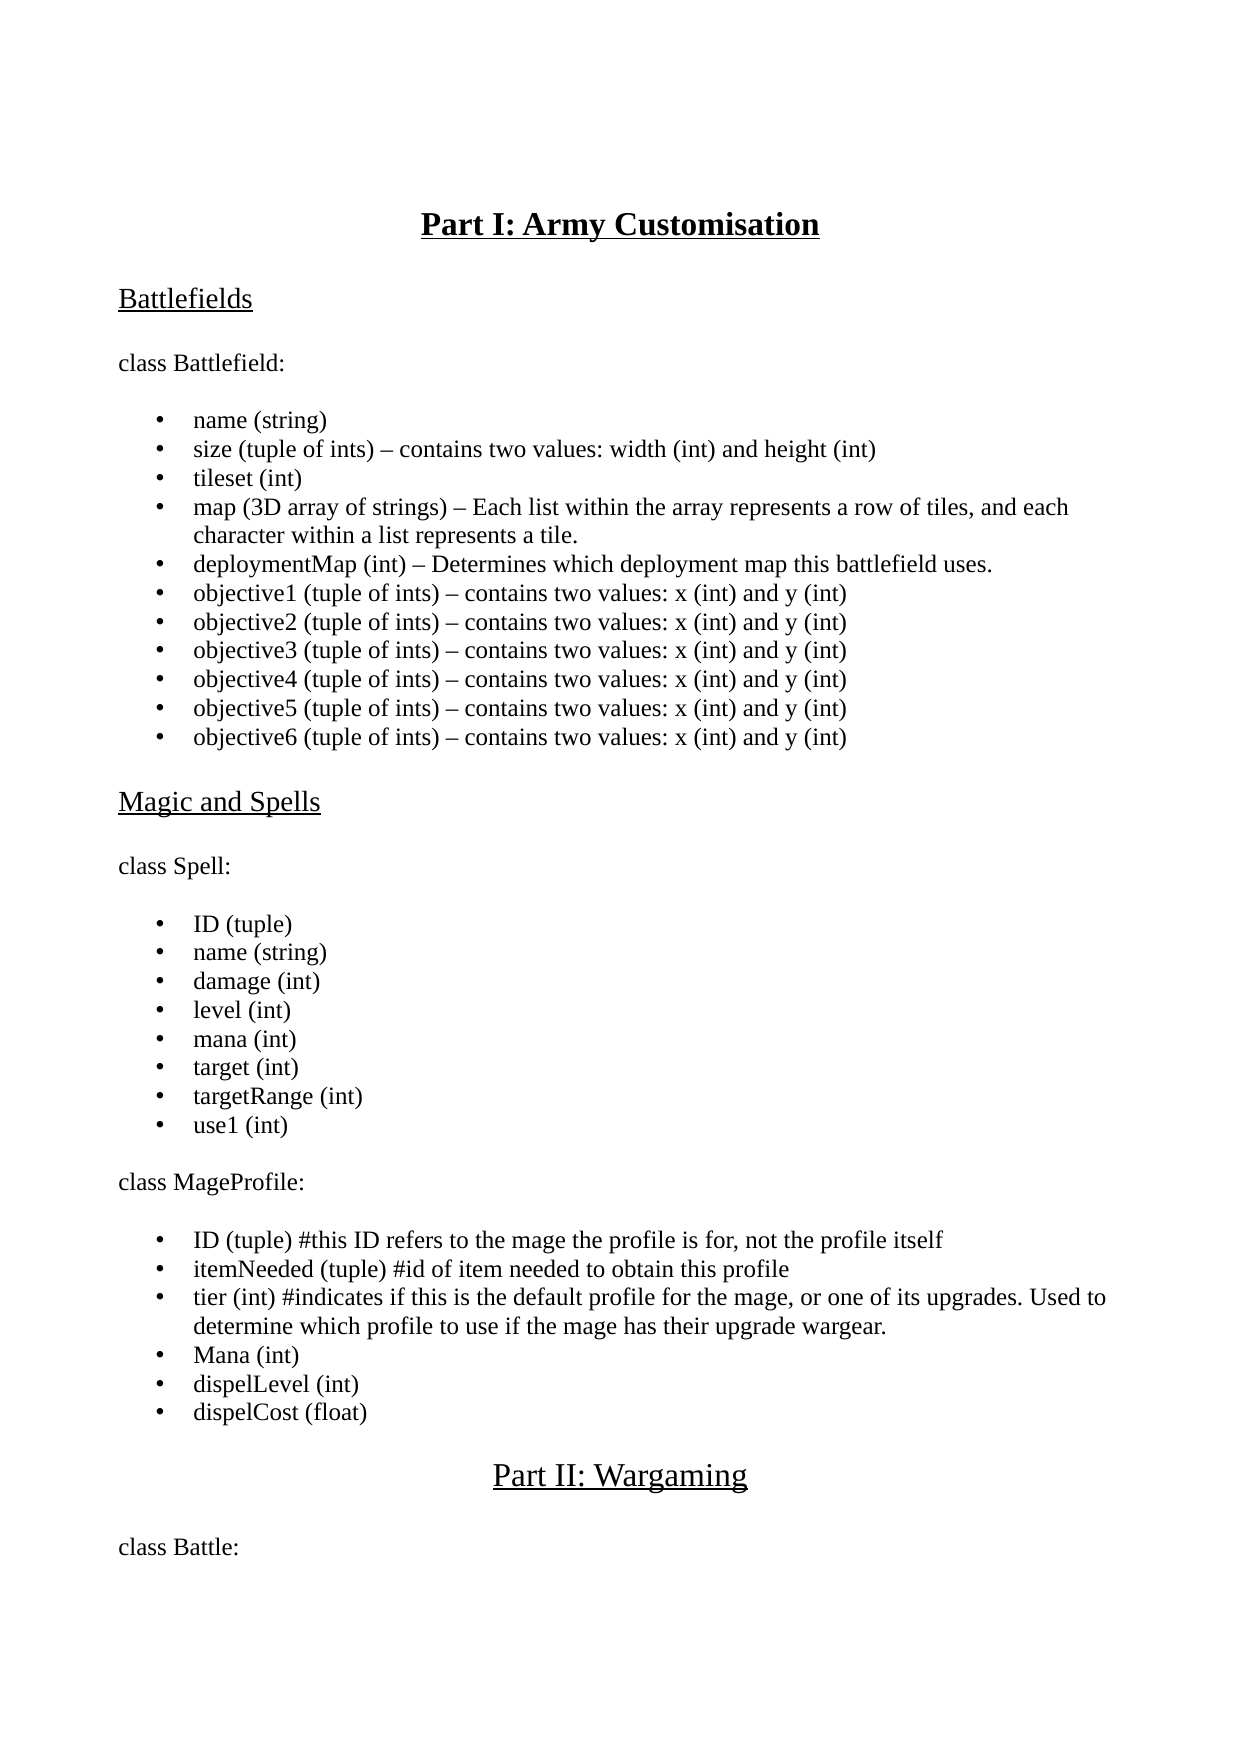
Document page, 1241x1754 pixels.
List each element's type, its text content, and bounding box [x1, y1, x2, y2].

list tier (int) #indicates if this is the default profile for the mage, or one of its upgrades. Used to determine which profile to use if the mage has their upgrade wargear. [156, 1282, 1122, 1340]
list tileset (int) [156, 463, 1122, 492]
list level (int) [156, 995, 1122, 1024]
list ID (tuple) [156, 909, 1122, 937]
list objective1 (tuple of ints) – contains two values: x (int) and y (int) [156, 578, 1122, 607]
text Part II: Wargaming [118, 1455, 1122, 1493]
list objective4 (tuple of ints) – contains two values: x (int) and y (int) [156, 664, 1122, 693]
list dispelCost (float) [156, 1397, 1122, 1426]
list name (string) [156, 937, 1122, 966]
list target (int) [156, 1052, 1122, 1081]
list objective6 (tuple of ints) – contains two values: x (int) and y (int) [156, 722, 1122, 751]
list targetRange (int) [156, 1081, 1122, 1110]
text class Battlefield: [118, 348, 1122, 377]
list name (string) [156, 406, 1122, 434]
list deploymentMap (int) – Determines which deployment map this battlefield uses. [156, 549, 1122, 578]
text Magic and Spells [118, 784, 1122, 818]
list Mana (int) [156, 1340, 1122, 1369]
text Battlefields [118, 281, 1122, 314]
list mana (int) [156, 1024, 1122, 1052]
list objective2 (tuple of ints) – contains two values: x (int) and y (int) [156, 607, 1122, 636]
list ID (tuple) #this ID refers to the mage the profile is for, not the profile itself [156, 1225, 1122, 1254]
text class Battle: [118, 1532, 1122, 1560]
list damage (int) [156, 966, 1122, 995]
text Part I: Army Customisation [118, 204, 1122, 243]
list objective5 (tuple of ints) – contains two values: x (int) and y (int) [156, 693, 1122, 722]
list itemNeeded (tuple) #id of item needed to obtain this profile [156, 1254, 1122, 1282]
list map (3D array of strings) – Each list within the array represents a row of tiles, and each character within a list represents a tile. [156, 492, 1122, 549]
list dispelLevel (int) [156, 1369, 1122, 1397]
list use1 (int) [156, 1110, 1122, 1139]
list size (tuple of ints) – contains two values: width (int) and height (int) [156, 434, 1122, 463]
text class Spell: [118, 851, 1122, 880]
list objective3 (tuple of ints) – contains two values: x (int) and y (int) [156, 636, 1122, 664]
text class MageProfile: [118, 1167, 1122, 1196]
